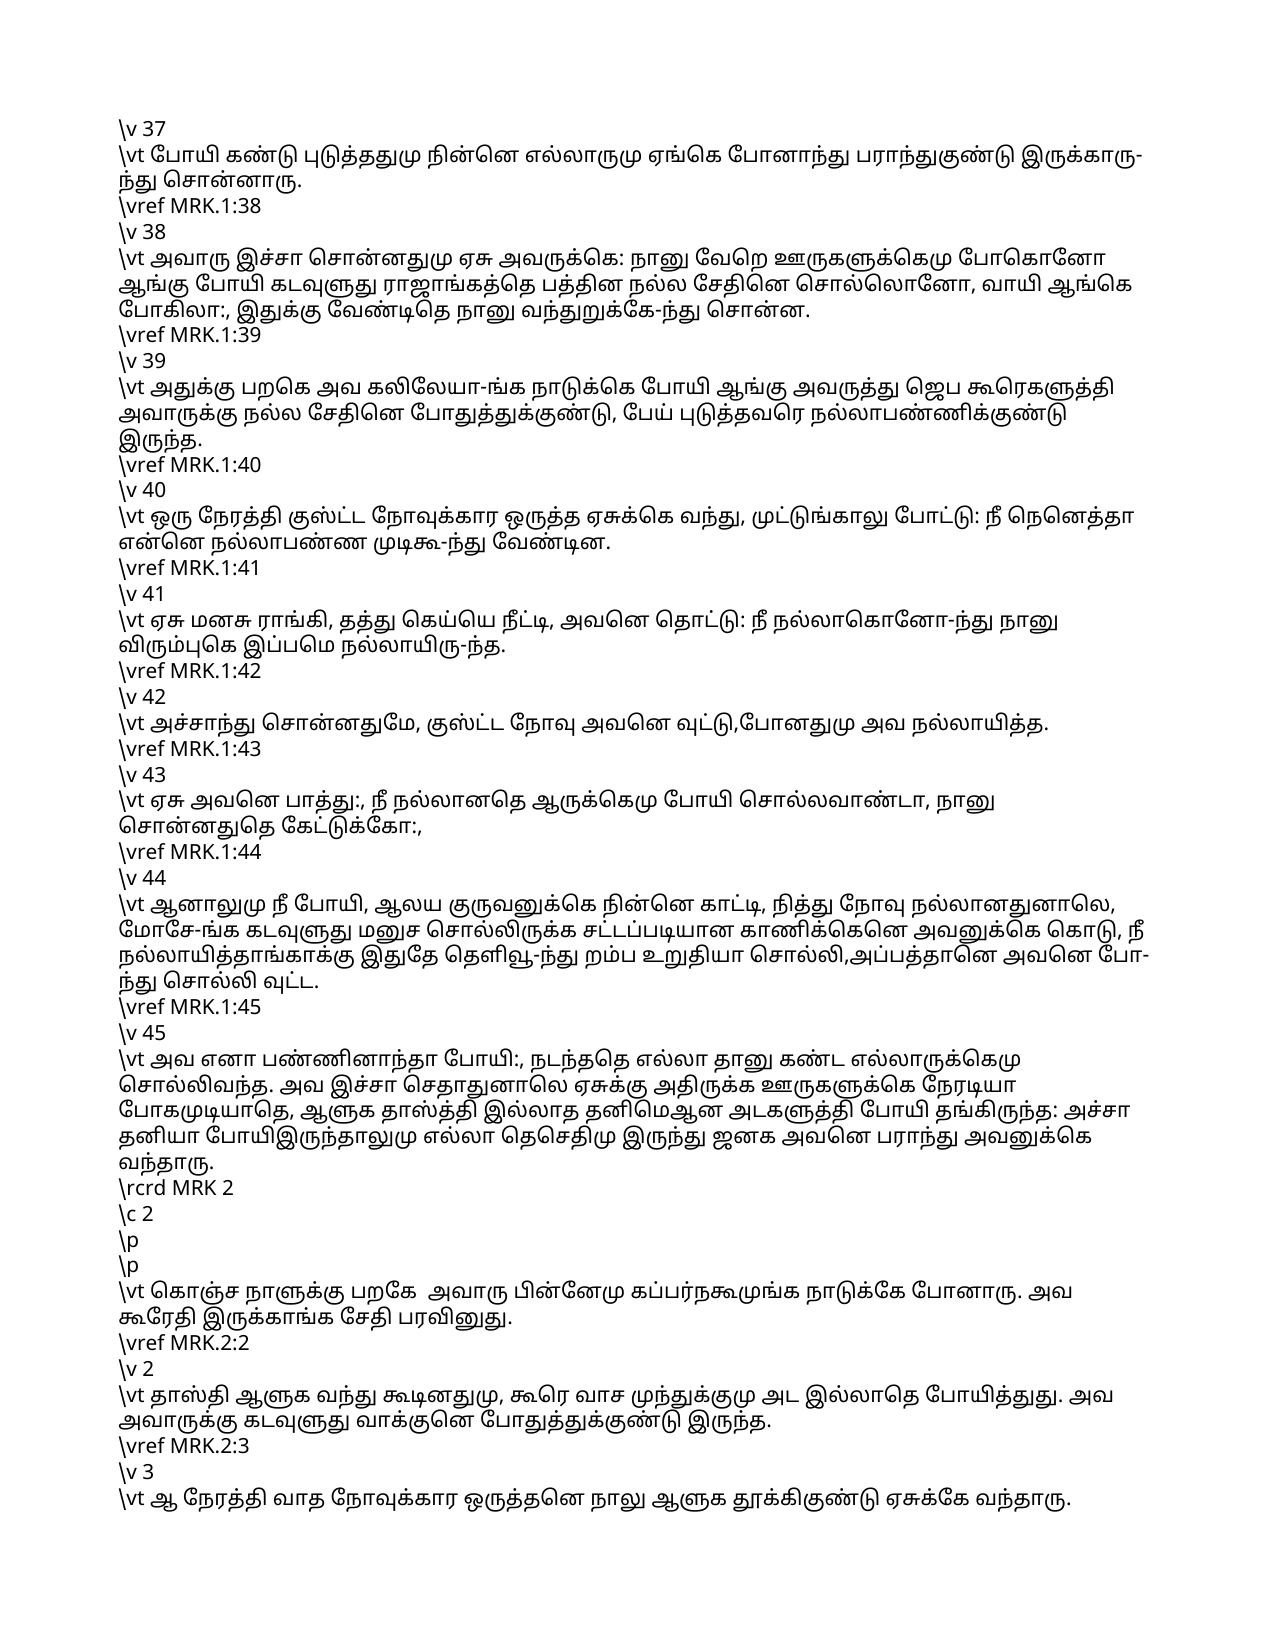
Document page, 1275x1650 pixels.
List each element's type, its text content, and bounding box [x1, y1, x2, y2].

text \v 41 [118, 583, 1157, 609]
text \vref MRK.1:45 [118, 996, 1157, 1022]
text \vref MRK.2:2 [118, 1332, 1157, 1358]
text \vt ஆ நேரத்தி வாத நோவுக்கார ஒருத்தனெ நாலு ஆளுக தூக்கிகுண்டு ஏசுக்கே வந்தாரு. [118, 1487, 1157, 1513]
text \p [118, 1229, 1157, 1255]
text \vt அதுக்கு பறகெ அவ கலிலேயா-ங்க நாடுக்கெ போயி ஆங்கு அவருத்து ஜெப கூரெகளுத்தி அவாருக்கு நல்ல சேதினெ போதுத்துக்குண்டு, பேய் புடுத்தவரெ நல்லாபண்ணிக்குண்டு இருந்த. [118, 376, 1157, 454]
text \vt போயி கண்டு புடுத்ததுமு நின்னெ எல்லாருமு ஏங்கெ போனாந்து பராந்துகுண்டு இருக்காரு-ந்து சொன்னாரு. [118, 144, 1157, 196]
text \v 2 [118, 1358, 1157, 1384]
text \vt தாஸ்தி ஆளுக வந்து கூடினதுமு, கூரெ வாச முந்துக்குமு அட இல்லாதெ போயித்துது. அவ அவாருக்கு கடவுளுது வாக்குனெ போதுத்துக்குண்டு இருந்த. [118, 1384, 1157, 1436]
text \vt ஆனாலுமு நீ போயி, ஆலய குருவனுக்கெ நின்னெ காட்டி, நித்து நோவு நல்லானதுனாலெ, மோசே-ங்க கடவுளுது மனுச சொல்லிருக்க சட்டப்படியான காணிக்கெனெ அவனுக்கெ கொடு, நீ நல்லாயித்தாங்காக்கு இதுதே தெளிவூ-ந்து றம்ப உறுதியா சொல்லி,அப்பத்தானெ அவனெ போ-ந்து சொல்லி வுட்ட. [118, 893, 1157, 996]
text \vref MRK.1:44 [118, 841, 1157, 867]
text \vref MRK.2:3 [118, 1436, 1157, 1461]
text \v 42 [118, 686, 1157, 712]
text \v 37 [118, 118, 1157, 144]
text \vt அவ எனா பண்ணினாந்தா போயி:, நடந்ததெ எல்லா தானு கண்ட எல்லாருக்கெமு சொல்லிவந்த. அவ இச்சா செதாதுனாலெ ஏசுக்கு அதிருக்க ஊருகளுக்கெ நேரடியா போகமுடியாதெ, ஆளுக தாஸ்த்தி இல்லாத தனிமெஆன அடகளுத்தி போயி தங்கிருந்த: அச்சா தனியா போயிஇருந்தாலுமு எல்லா தெசெதிமு இருந்து ஜனக அவனெ பராந்து அவனுக்கெ வந்தாரு. [118, 1048, 1157, 1177]
text \vt ஏசு அவனெ பாத்து:, நீ நல்லானதெ ஆருக்கெமு போயி சொல்லவாண்டா, நானு சொன்னதுதெ கேட்டுக்கோ:, [118, 790, 1157, 841]
text \v 43 [118, 764, 1157, 790]
text \p [118, 1255, 1157, 1281]
text \vt ஏசு மனசு ராங்கி, தத்து கெய்யெ நீட்டி, அவனெ தொட்டு: நீ நல்லாகொனோ-ந்து நானு விரும்புகெ இப்பமெ நல்லாயிரு-ந்த. [118, 609, 1157, 661]
text \v 3 [118, 1461, 1157, 1487]
text \v 45 [118, 1022, 1157, 1048]
text \vref MRK.1:43 [118, 738, 1157, 764]
text \vt கொஞ்ச நாளுக்கு பறகே அவாரு பின்னேமு கப்பர்நகூமுங்க நாடுக்கே போனாரு. அவ கூரேதி இருக்காங்க சேதி பரவினுது. [118, 1281, 1157, 1332]
text \vref MRK.1:40 [118, 454, 1157, 480]
text \vt அவாரு இச்சா சொன்னதுமு ஏசு அவருக்கெ: நானு வேறெ ஊருகளுக்கெமு போகொனோ ஆங்கு போயி கடவுளுது ராஜாங்கத்தெ பத்தின நல்ல சேதினெ சொல்லொனோ, வாயி ஆங்கெ போகிலா:, இதுக்கு வேண்டிதெ நானு வந்துறுக்கே-ந்து சொன்ன. [118, 247, 1157, 325]
text \c 2 [118, 1203, 1157, 1229]
text \v 39 [118, 351, 1157, 376]
text \vref MRK.1:41 [118, 557, 1157, 583]
text \v 38 [118, 221, 1157, 247]
text \v 44 [118, 867, 1157, 893]
text \vt ஒரு நேரத்தி குஸ்ட்ட நோவுக்கார ஒருத்த ஏசுக்கெ வந்து, முட்டுங்காலு போட்டு: நீ நெனெத்தா என்னெ நல்லாபண்ண முடிகூ-ந்து வேண்டின. [118, 506, 1157, 557]
text \rcrd MRK 2 [118, 1177, 1157, 1203]
text \vt அச்சாந்து சொன்னதுமே, குஸ்ட்ட நோவு அவனெ வுட்டு,போனதுமு அவ நல்லாயித்த. [118, 712, 1157, 738]
text \vref MRK.1:39 [118, 325, 1157, 351]
text \vref MRK.1:38 [118, 196, 1157, 221]
text \vref MRK.1:42 [118, 661, 1157, 686]
text \v 40 [118, 480, 1157, 506]
